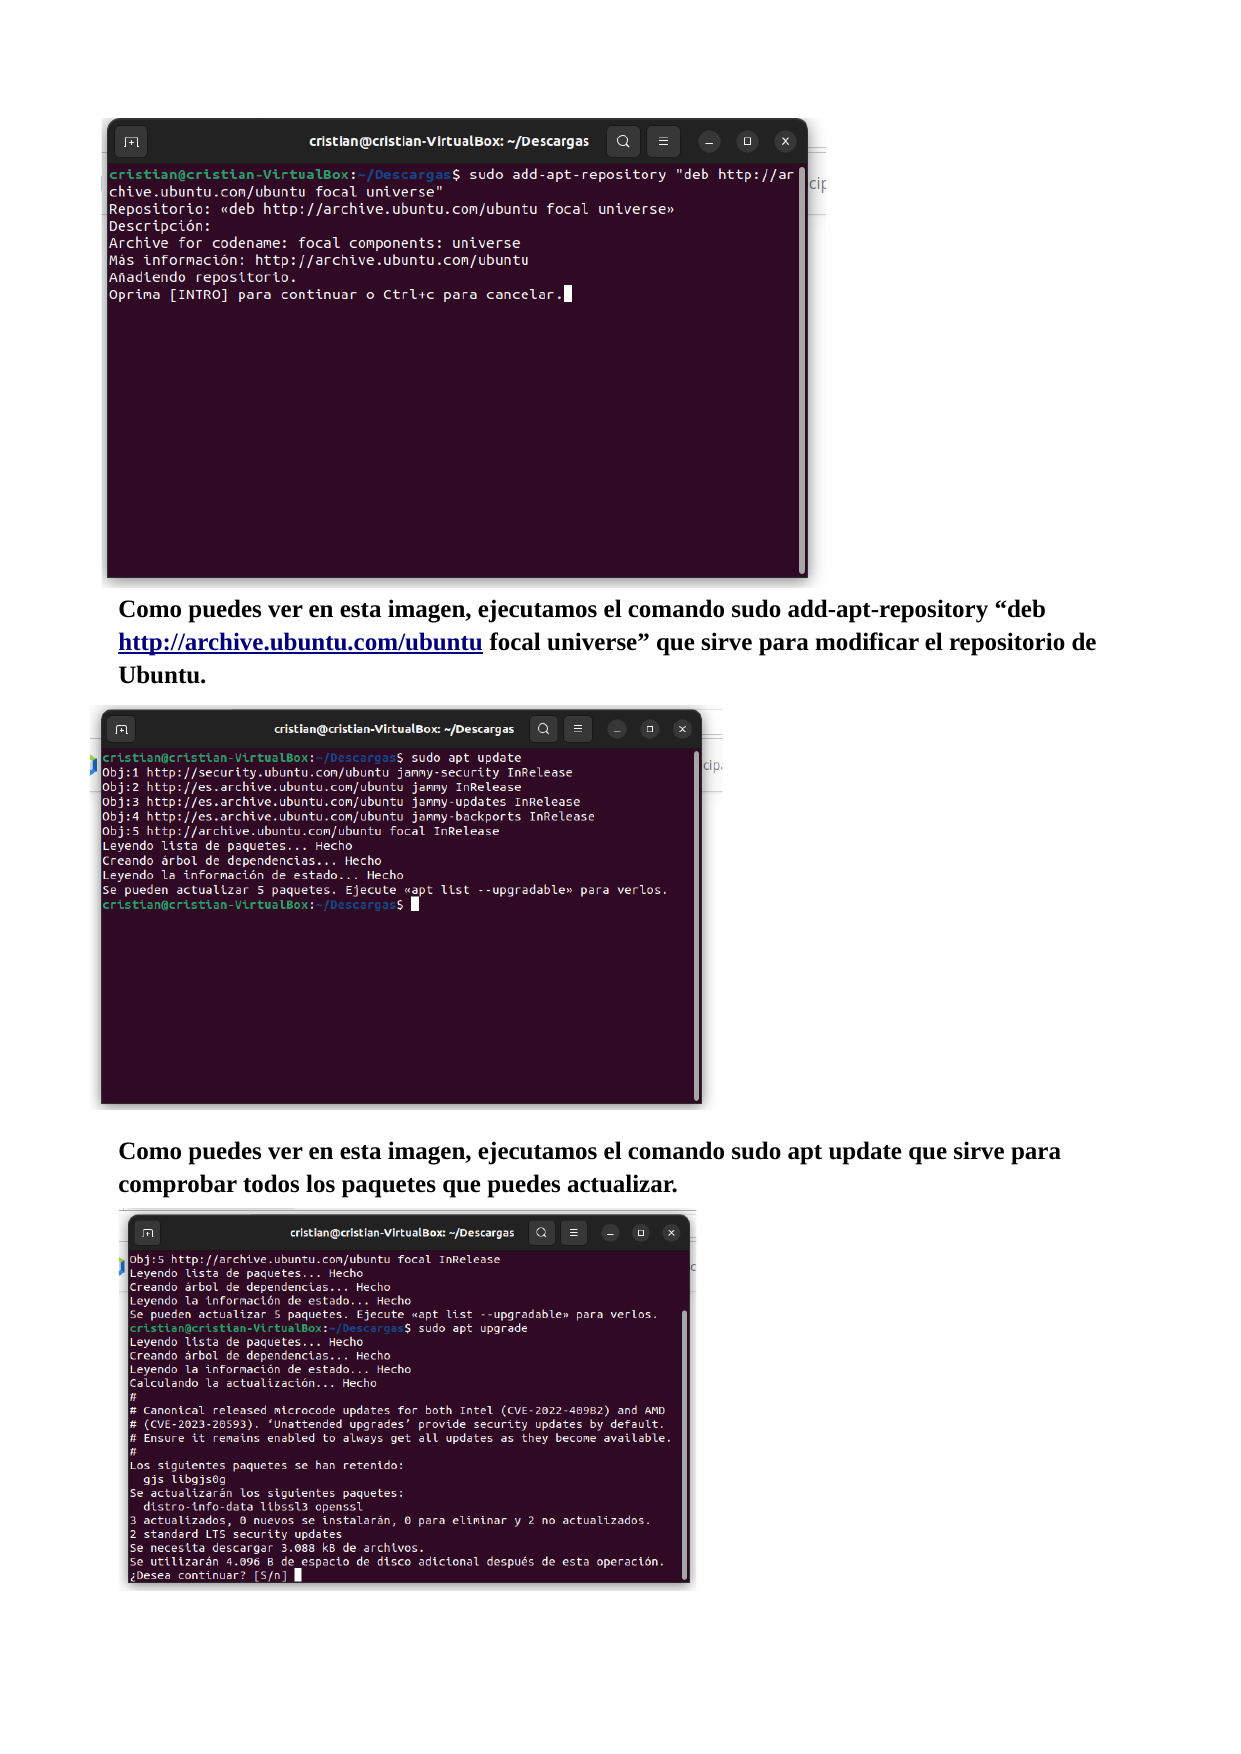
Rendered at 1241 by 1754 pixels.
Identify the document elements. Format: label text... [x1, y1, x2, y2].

picture [89, 705, 723, 1110]
picture [118, 1208, 697, 1591]
text Como puedes ver en esta imagen, ejecutamos el comando sudo add-apt-repository “deb http://archive.ubuntu.com/ubuntu focal universe” que sirve para modificar el repositorio de Ubuntu. [118, 594, 1122, 689]
picture [101, 118, 827, 588]
text Como puedes ver en esta imagen, ejecutamos el comando sudo apt update que sirve para comprobar todos los paquetes que puedes actualizar. [118, 1136, 1122, 1198]
